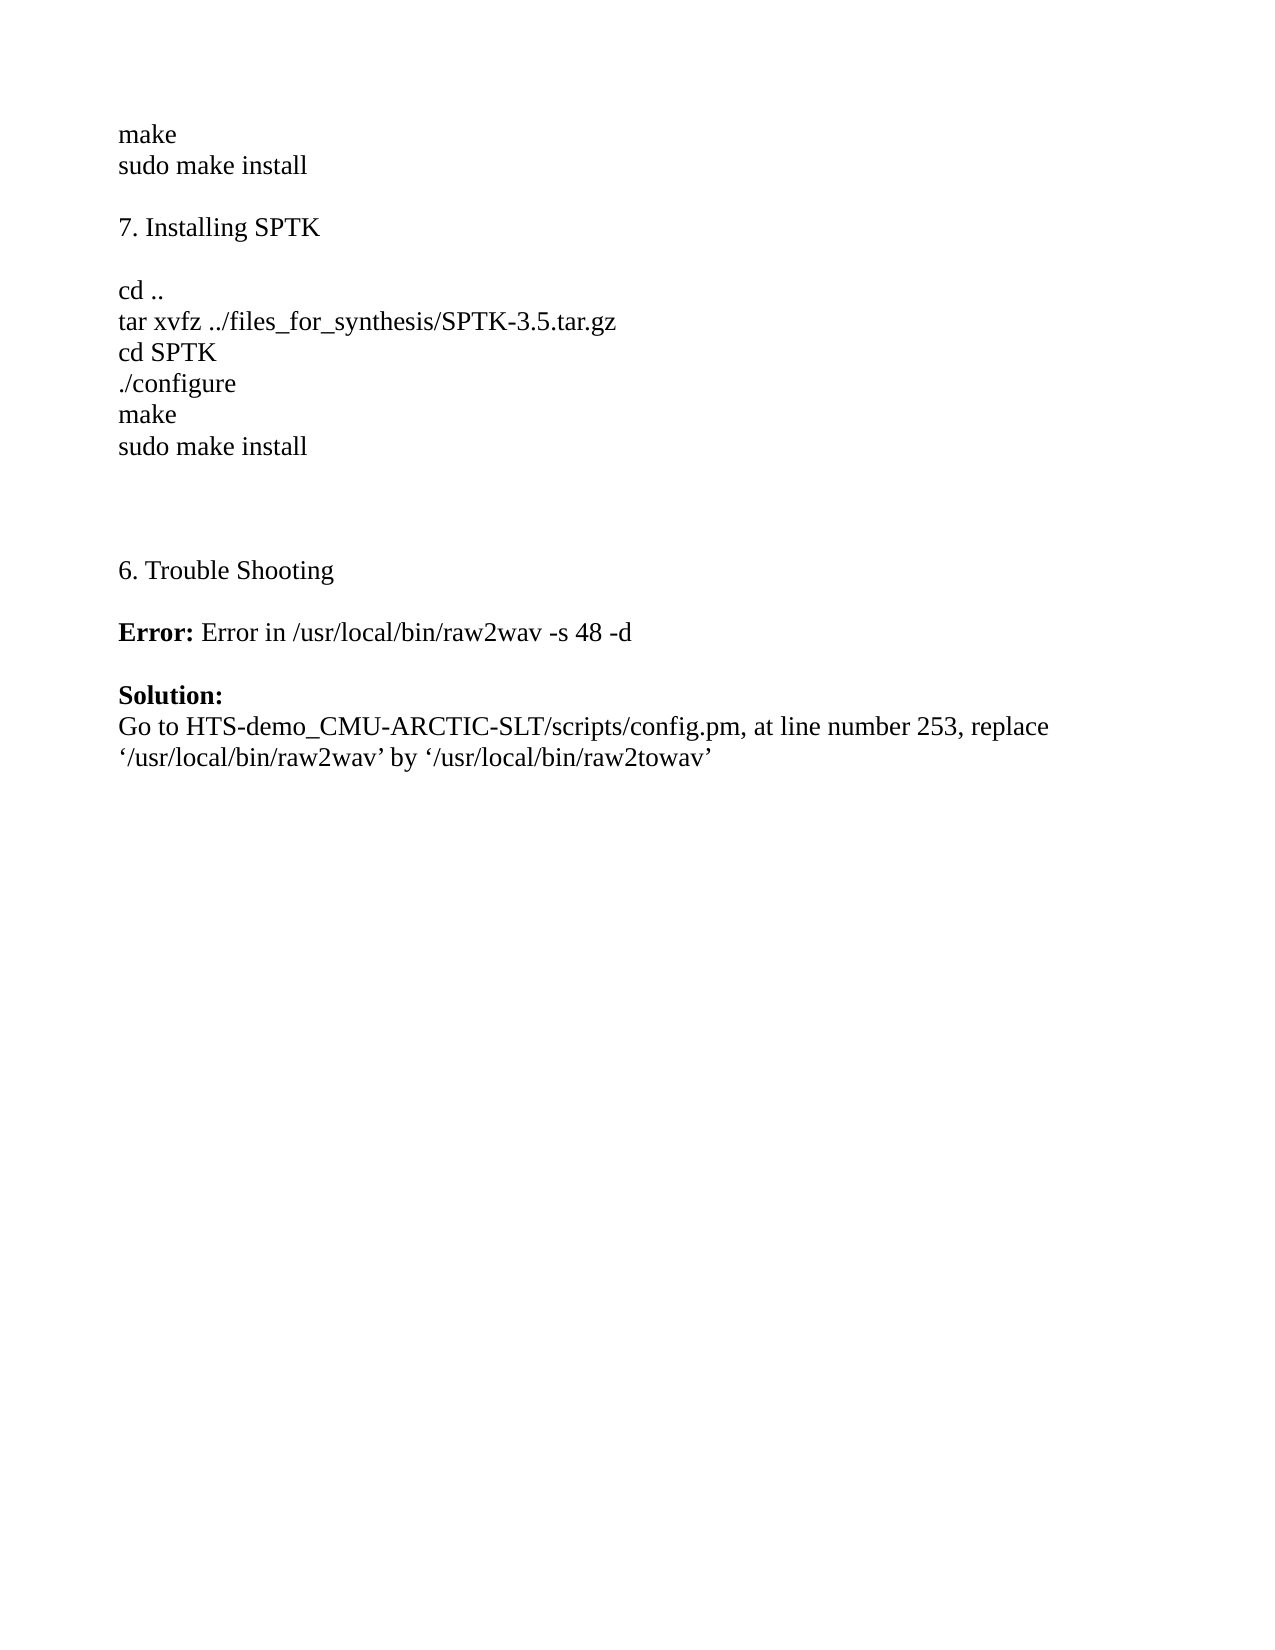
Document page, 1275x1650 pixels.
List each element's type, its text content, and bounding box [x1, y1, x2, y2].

text cd .. [118, 274, 1157, 305]
text 7. Installing SPTK [118, 212, 1157, 243]
text sudo make install [118, 429, 1157, 461]
text make [118, 118, 1157, 149]
text Error: Error in /usr/local/bin/raw2wav -s 48 -d [118, 616, 1157, 648]
text Go to HTS-demo_CMU-ARCTIC-SLT/scripts/config.pm, at line number 253, replace ‘/usr/local/bin/raw2wav’ by ‘/usr/local/bin/raw2towav’ [118, 710, 1157, 772]
text ./configure [118, 367, 1157, 398]
text sudo make install [118, 149, 1157, 180]
text tar xvfz ../files_for_synthesis/SPTK-3.5.tar.gz [118, 305, 1157, 336]
text cd SPTK [118, 336, 1157, 367]
text 6. Trouble Shooting [118, 554, 1157, 585]
text make [118, 398, 1157, 429]
text Solution: [118, 679, 1157, 710]
